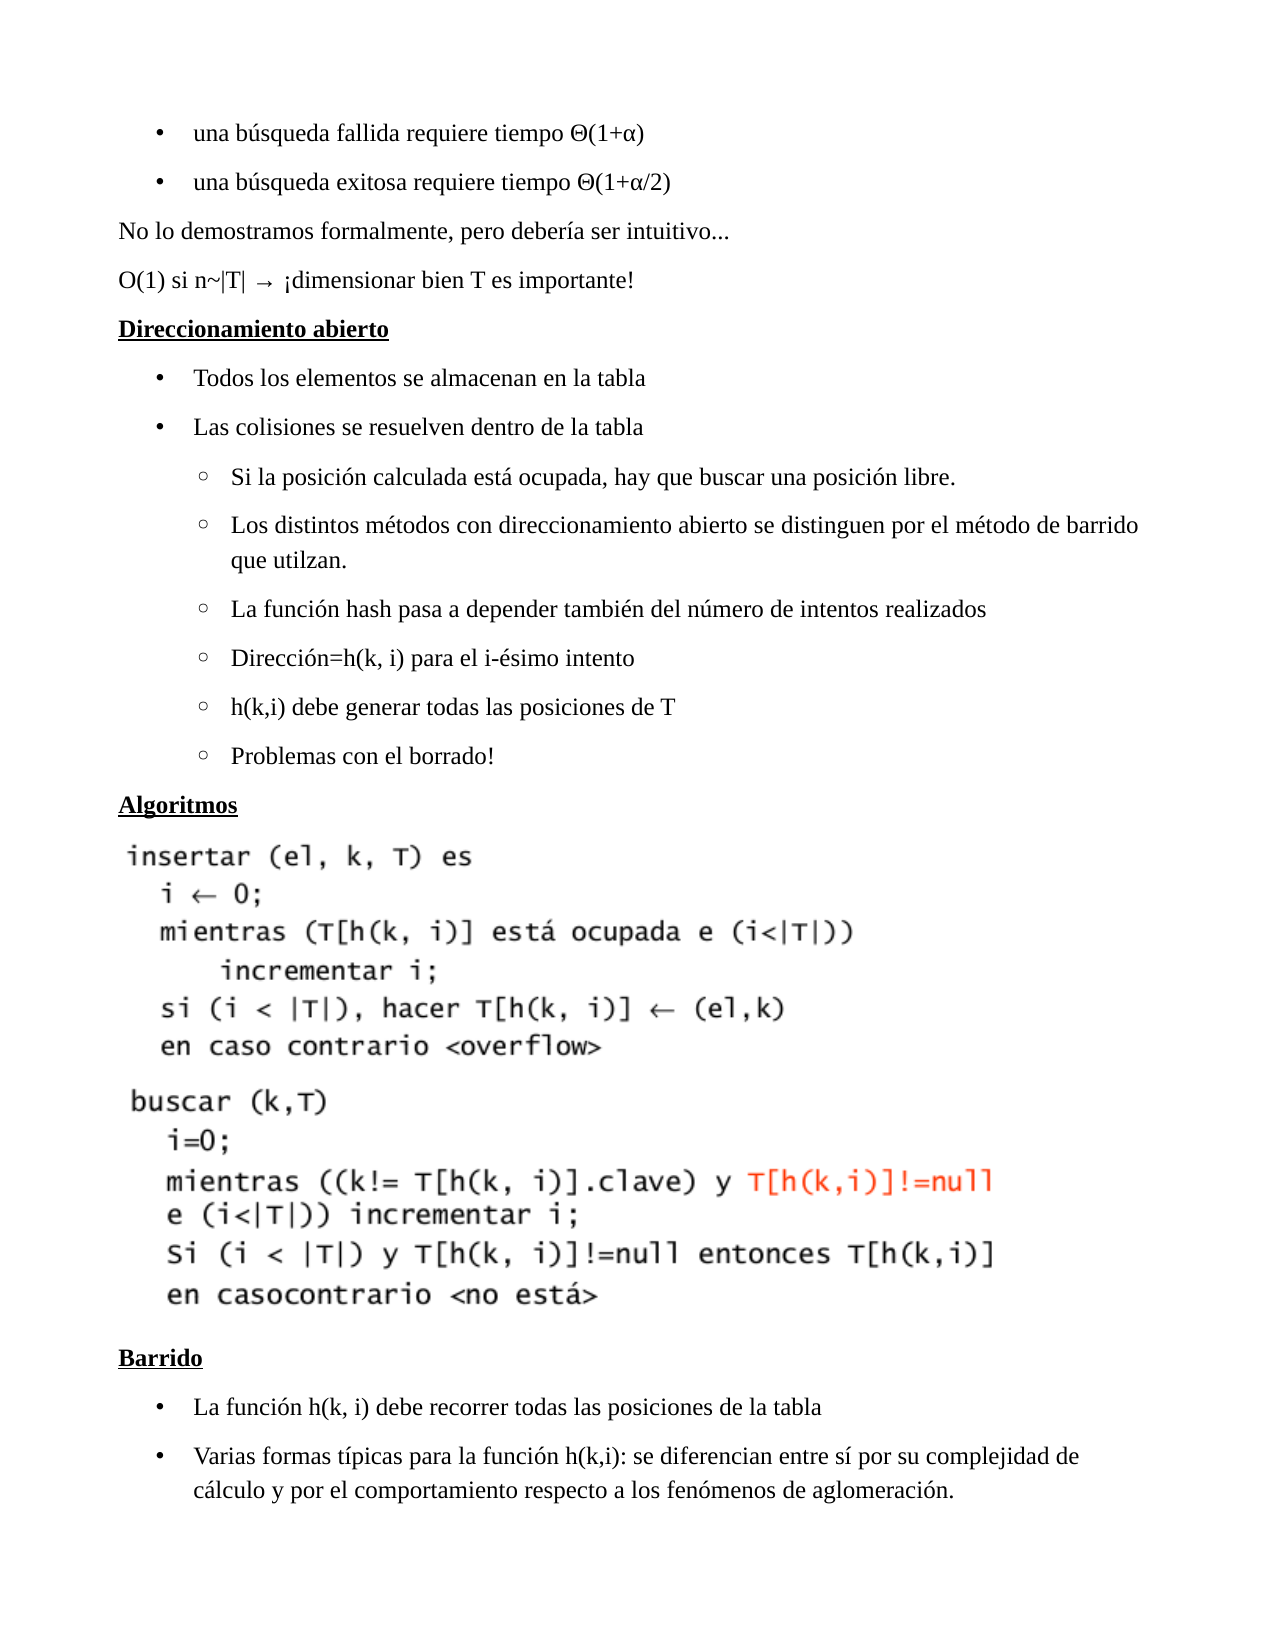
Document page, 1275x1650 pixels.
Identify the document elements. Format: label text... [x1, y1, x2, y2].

list una búsqueda fallida requiere tiempo Θ(1+α) [156, 118, 1157, 147]
list Si la posición calculada está ocupada, hay que buscar una posición libre. [193, 462, 1157, 490]
list La función h(k, i) debe recorrer todas las posiciones de la tabla [156, 1392, 1157, 1420]
list Dirección=h(k, i) para el i-ésimo intento [193, 643, 1157, 672]
list Problemas con el borrado! [193, 741, 1157, 770]
text Direccionamiento abierto [118, 314, 1157, 343]
list La función hash pasa a depender también del número de intentos realizados [193, 594, 1157, 623]
text No lo demostramos formalmente, pero debería ser intuitivo... [118, 216, 1157, 245]
text O(1) si n~|T| → ¡dimensionar bien T es importante! [118, 265, 1157, 294]
text Algoritmos [118, 790, 1157, 819]
list Los distintos métodos con direccionamiento abierto se distinguen por el método de barrido que utilzan. [193, 511, 1157, 574]
list una búsqueda exitosa requiere tiempo Θ(1+α/2) [156, 167, 1157, 196]
list Las colisiones se resuelven dentro de la tabla [156, 412, 1157, 441]
picture [118, 1083, 1006, 1323]
picture [118, 839, 867, 1063]
text Barrido [118, 1343, 1157, 1371]
list Todos los elementos se almacenan en la tabla [156, 363, 1157, 392]
list Varias formas típicas para la función h(k,i): se diferencian entre sí por su complejidad de cálculo y por el comportamiento respecto a los fenómenos de aglomeración. [156, 1441, 1157, 1504]
list h(k,i) debe generar todas las posiciones de T [193, 692, 1157, 721]
